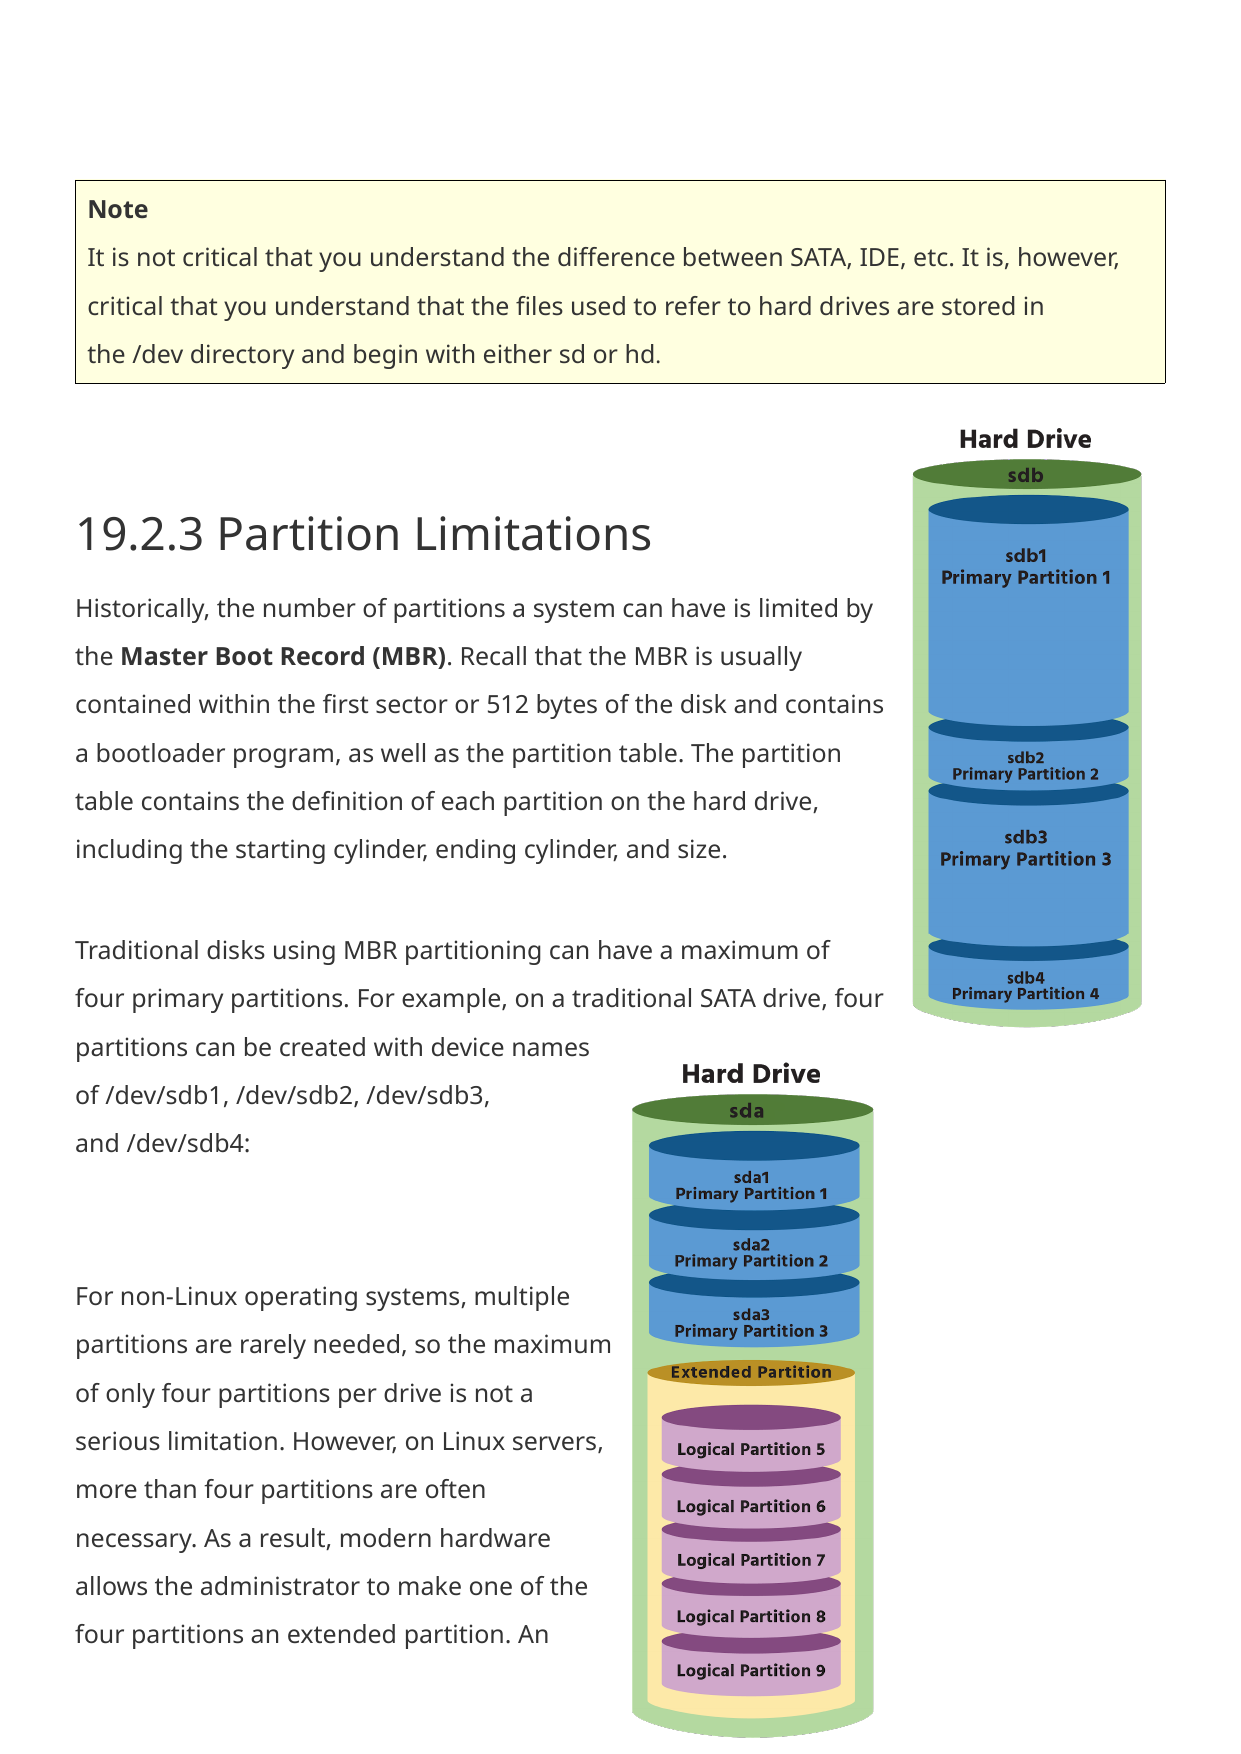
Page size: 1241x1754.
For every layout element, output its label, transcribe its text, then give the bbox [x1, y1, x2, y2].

list Traditional disks using MBR partitioning can have a maximum of four primary partitions. For example, on a traditional SATA drive, four partitions can be created with device names of /dev/sdb1, /dev/sdb2, /dev/sdb3, and /dev/sdb4: [75, 932, 1165, 1160]
list [890, 1279, 1165, 1651]
list For non-Linux operating systems, multiple partitions are rarely needed, so the maximum of only four partitions per drive is not a serious limitation. However, on Linux servers, more than four partitions are often necessary. As a result, modern hardware allows the administrator to make one of the four partitions an extended partition. An [75, 1279, 613, 1651]
picture [889, 418, 1166, 1043]
picture [613, 1053, 890, 1754]
text It is not critical that you understand the difference between SATA, IDE, etc. It is, however, critical that you understand that the files used to refer to hard drives are stored in the /dev directory and begin with either sd or hd. [76, 228, 1165, 383]
title 19.2.3 Partition Limitations [75, 502, 889, 564]
title Historically, the number of partitions a system can have is limited by the Master Boot Record (MBR). Recall that the MBR is usually contained within the first sector or 512 bytes of the disk and contains a bootloader program, as well as the partition table. The partition table contains the definition of each partition on the hard drive, including the starting cylinder, ending cylinder, and size. [75, 590, 889, 866]
text Note [76, 181, 1165, 226]
